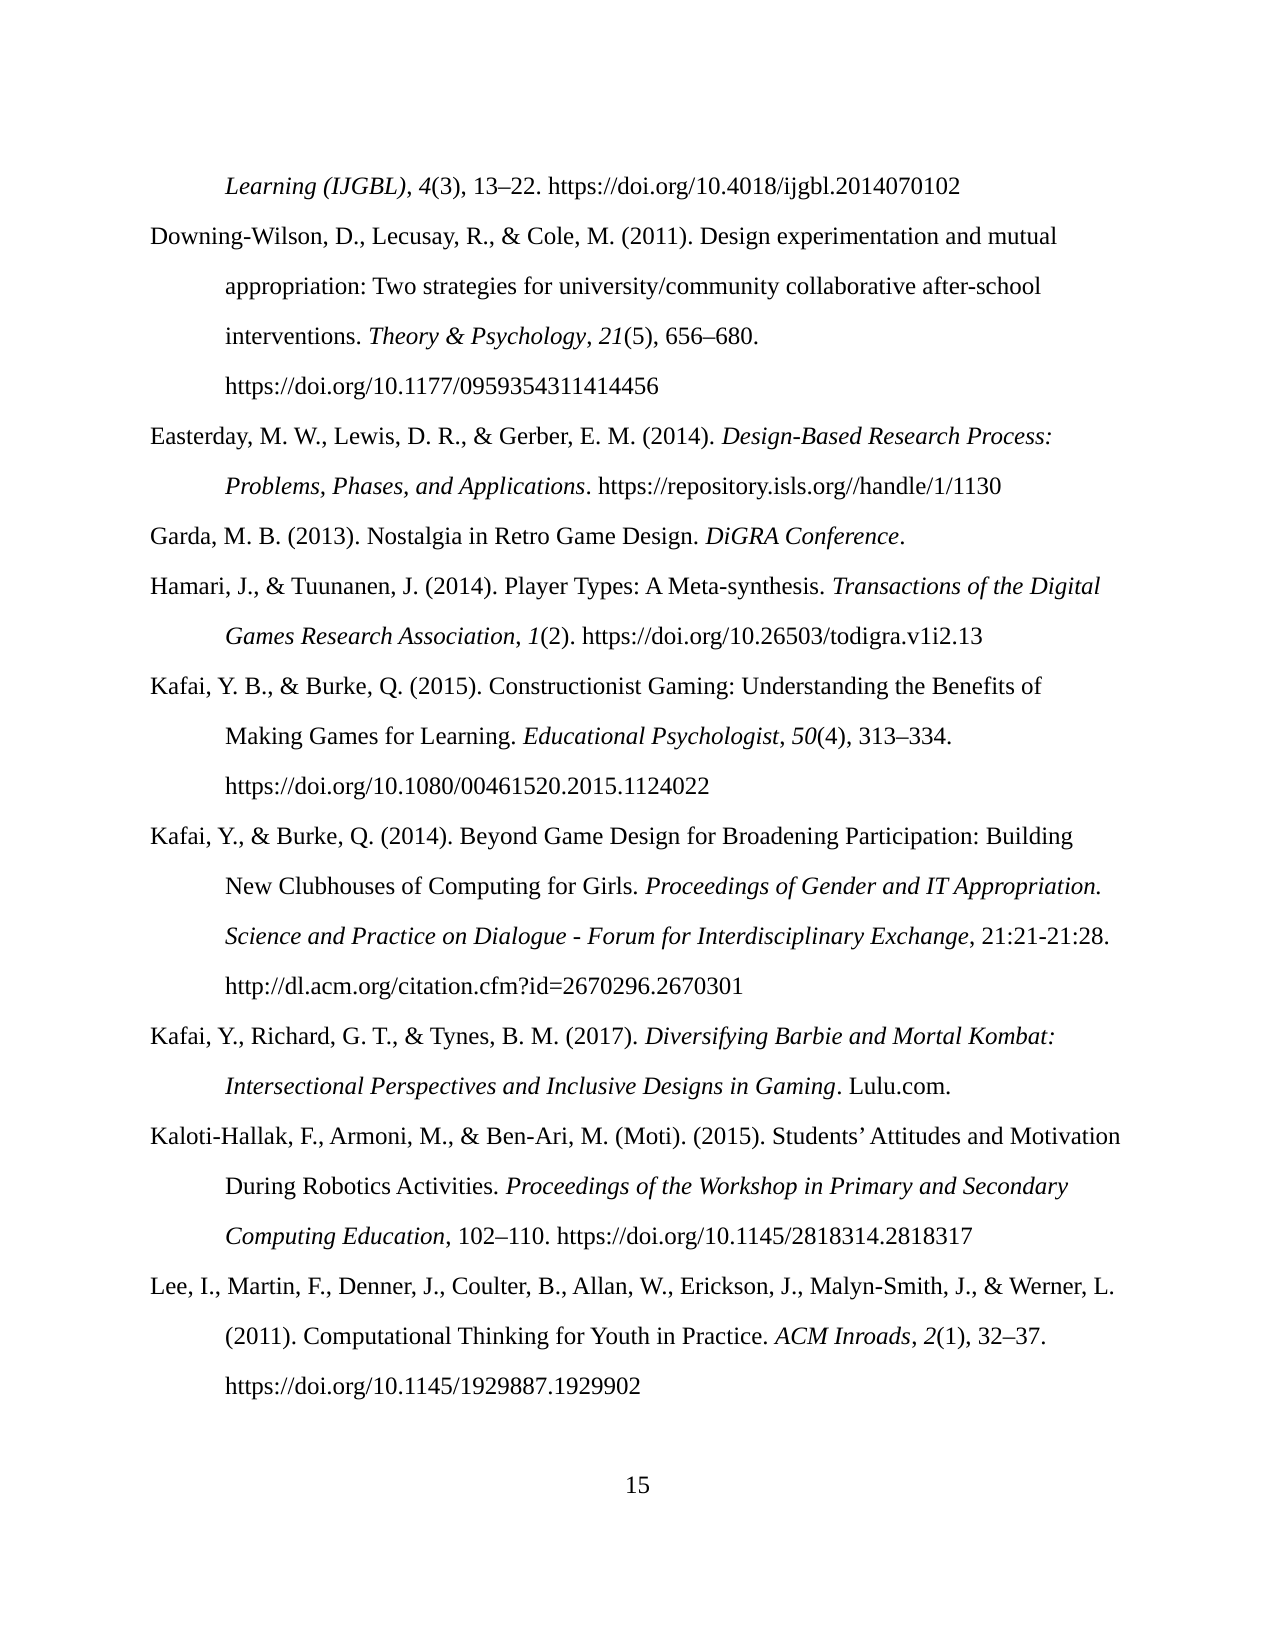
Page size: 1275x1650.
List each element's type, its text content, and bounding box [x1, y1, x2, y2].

text Learning (IJGBL), 4(3), 13–22. https://doi.org/10.4018/ijgbl.2014070102 [150, 150, 1125, 200]
text Garda, M. B. (2013). Nostalgia in Retro Game Design. DiGRA Conference. [150, 500, 1125, 550]
text Hamari, J., & Tuunanen, J. (2014). Player Types: A Meta-synthesis. Transactions of the Digital Games Research Association, 1(2). https://doi.org/10.26503/todigra.v1i2.13 [150, 550, 1125, 650]
text Easterday, M. W., Lewis, D. R., & Gerber, E. M. (2014). Design-Based Research Process: Problems, Phases, and Applications. https://repository.isls.org//handle/1/1130 [150, 400, 1125, 500]
text Kafai, Y., & Burke, Q. (2014). Beyond Game Design for Broadening Participation: Building New Clubhouses of Computing for Girls. Proceedings of Gender and IT Appropriation. Science and Practice on Dialogue - Forum for Interdisciplinary Exchange, 21:21-21:28. http://dl.acm.org/citation.cfm?id=2670296.2670301 [150, 800, 1125, 1000]
text Kaloti-Hallak, F., Armoni, M., & Ben-Ari, M. (Moti). (2015). Students’ Attitudes and Motivation During Robotics Activities. Proceedings of the Workshop in Primary and Secondary Computing Education, 102–110. https://doi.org/10.1145/2818314.2818317 [150, 1100, 1125, 1250]
text Kafai, Y., Richard, G. T., & Tynes, B. M. (2017). Diversifying Barbie and Mortal Kombat: Intersectional Perspectives and Inclusive Designs in Gaming. Lulu.com. [150, 1000, 1125, 1100]
text Downing-Wilson, D., Lecusay, R., & Cole, M. (2011). Design experimentation and mutual appropriation: Two strategies for university/community collaborative after-school interventions. Theory & Psychology, 21(5), 656–680. https://doi.org/10.1177/0959354311414456 [150, 200, 1125, 400]
text Kafai, Y. B., & Burke, Q. (2015). Constructionist Gaming: Understanding the Benefits of Making Games for Learning. Educational Psychologist, 50(4), 313–334. https://doi.org/10.1080/00461520.2015.1124022 [150, 650, 1125, 800]
text Lee, I., Martin, F., Denner, J., Coulter, B., Allan, W., Erickson, J., Malyn-Smith, J., & Werner, L. (2011). Computational Thinking for Youth in Practice. ACM Inroads, 2(1), 32–37. https://doi.org/10.1145/1929887.1929902 [150, 1250, 1125, 1400]
